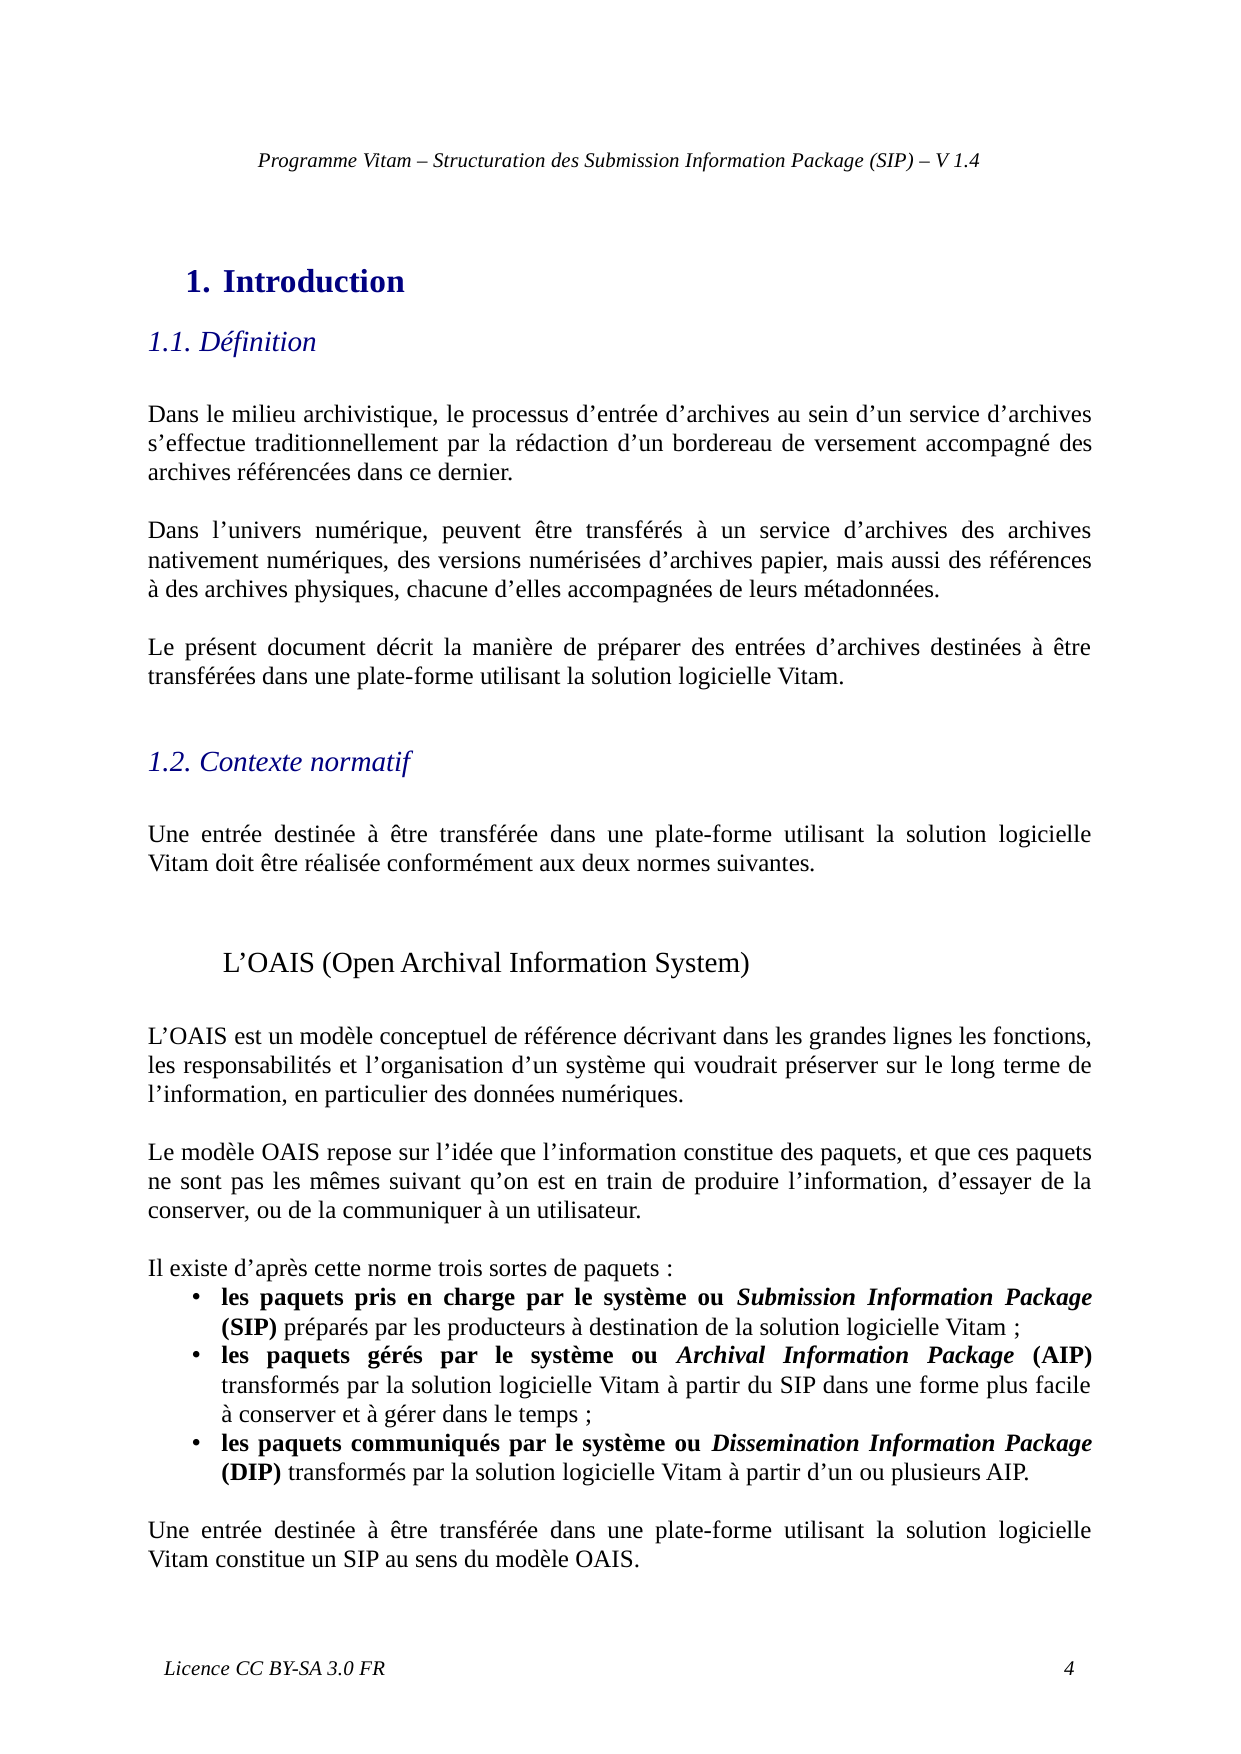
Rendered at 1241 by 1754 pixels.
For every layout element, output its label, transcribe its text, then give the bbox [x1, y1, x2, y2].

list les paquets pris en charge par le système ou Submission Information Package (SIP) préparés par les producteurs à destination de la solution logicielle Vitam ; [192, 1282, 1093, 1340]
text L’OAIS est un modèle conceptuel de référence décrivant dans les grandes lignes les fonctions, les responsabilités et l’organisation d’un système qui voudrait préserver sur le long terme de l’information, en particulier des données numériques. [148, 1021, 1093, 1108]
subtitle 1.2. Contexte normatif [148, 744, 1093, 777]
list les paquets communiqués par le système ou Dissemination Information Package (DIP) transformés par la solution logicielle Vitam à partir d’un ou plusieurs AIP. [192, 1428, 1093, 1486]
subtitle 1.1. Définition [148, 324, 1093, 358]
text Une entrée destinée à être transférée dans une plate-forme utilisant la solution logicielle Vitam constitue un SIP au sens du modèle OAIS. [148, 1515, 1093, 1573]
list les paquets gérés par le système ou Archival Information Package (AIP) transformés par la solution logicielle Vitam à partir du SIP dans une forme plus facile à conserver et à gérer dans le temps ; [192, 1340, 1093, 1428]
text Il existe d’après cette norme trois sortes de paquets : [148, 1253, 1093, 1282]
text Une entrée destinée à être transférée dans une plate-forme utilisant la solution logicielle Vitam doit être réalisée conformément aux deux normes suivantes. [148, 819, 1093, 877]
text Le modèle OAIS repose sur l’idée que l’information constitue des paquets, et que ces paquets ne sont pas les mêmes suivant qu’on est en train de produire l’information, d’essayer de la conserver, ou de la communiquer à un utilisateur. [148, 1137, 1093, 1224]
subtitle L’OAIS (Open Archival Information System) [148, 946, 1093, 979]
text Le présent document décrit la manière de préparer des entrées d’archives destinées à être transférées dans une plate-forme utilisant la solution logicielle Vitam. [148, 632, 1093, 690]
text Dans l’univers numérique, peuvent être transférés à un service d’archives des archives nativement numériques, des versions numérisées d’archives papier, mais aussi des références à des archives physiques, chacune d’elles accompagnées de leurs métadonnées. [148, 515, 1093, 603]
subtitle Introduction [185, 261, 1093, 299]
text Dans le milieu archivistique, le processus d’entrée d’archives au sein d’un service d’archives s’effectue traditionnellement par la rédaction d’un bordereau de versement accompagné des archives référencées dans ce dernier. [148, 399, 1093, 486]
